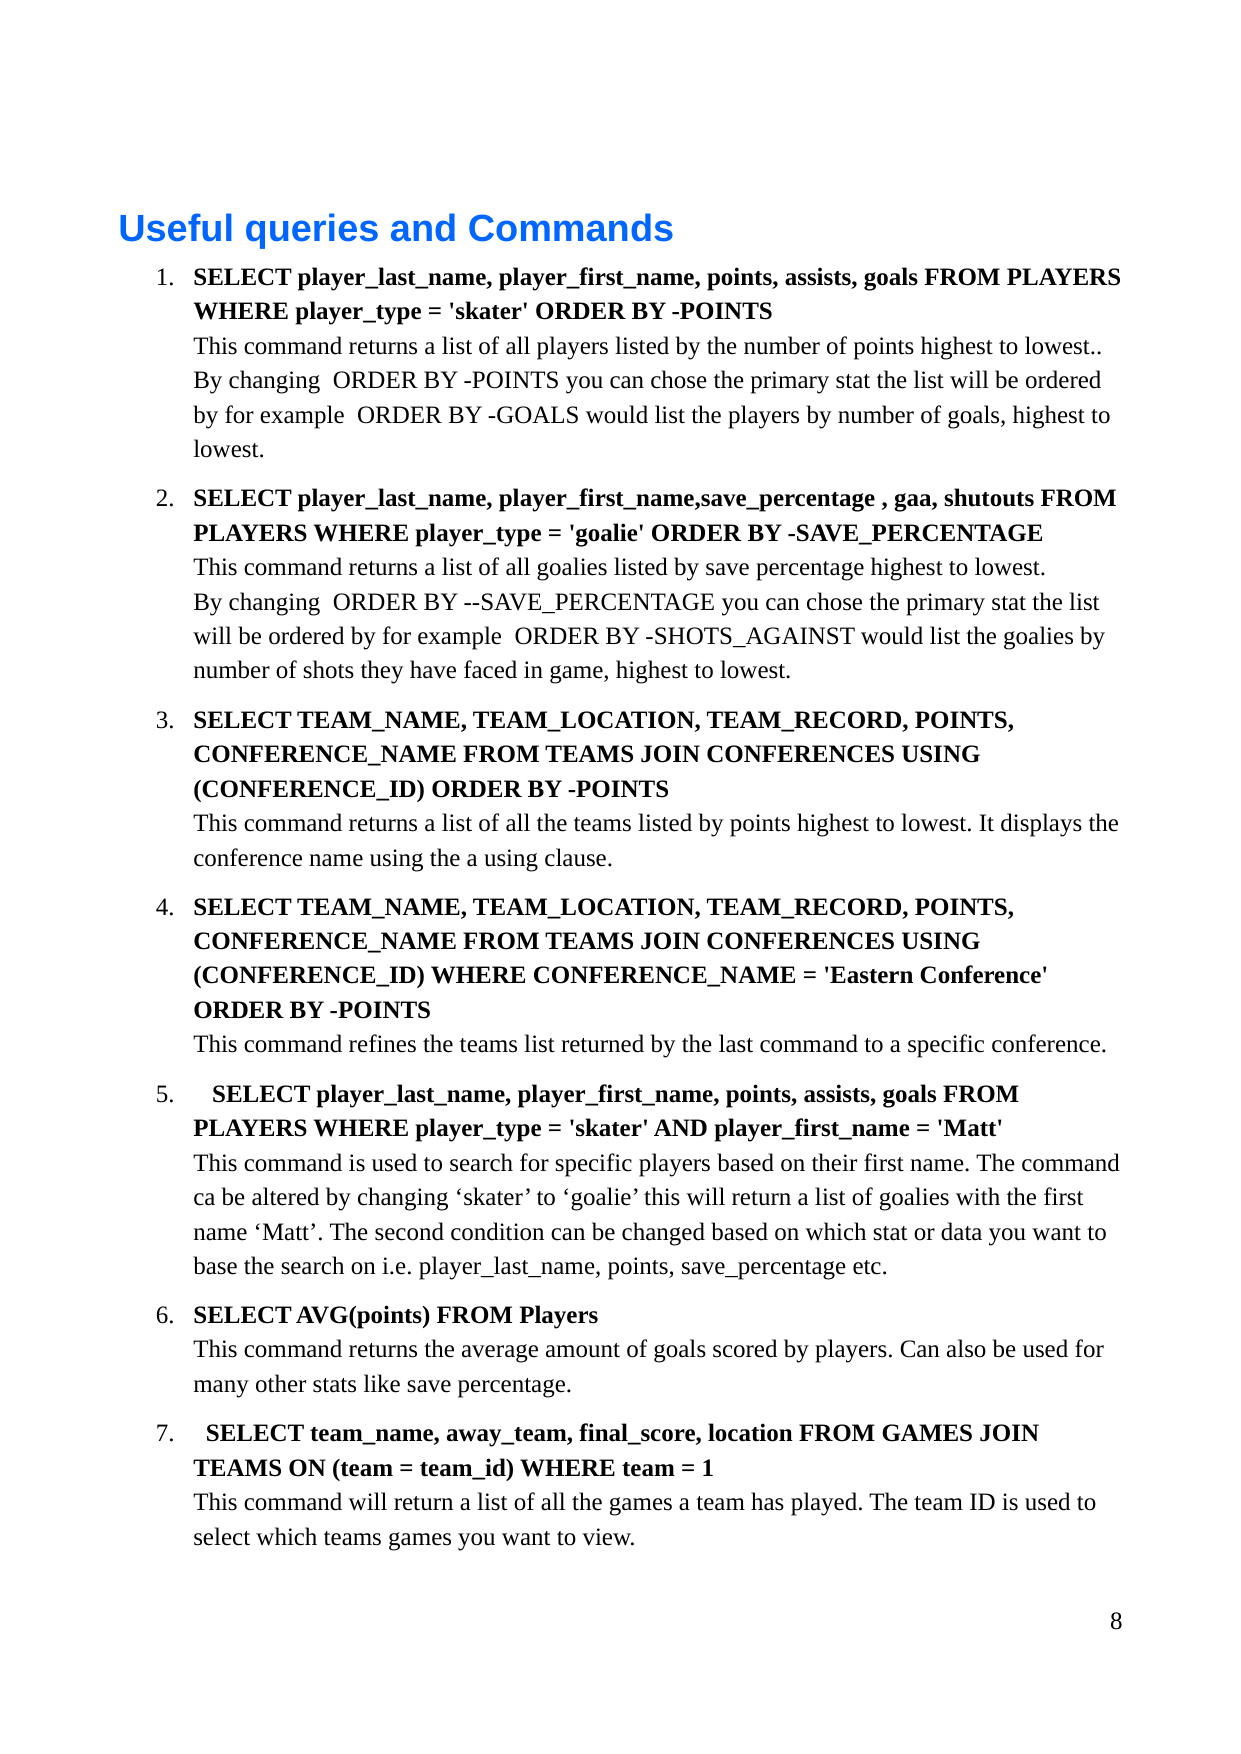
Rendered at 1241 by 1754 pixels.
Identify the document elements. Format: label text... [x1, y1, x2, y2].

subtitle Useful queries and Commands [118, 206, 1122, 249]
list SELECT team_name, away_team, final_score, location FROM GAMES JOIN TEAMS ON (team = team_id) WHERE team = 1 This command will return a list of all the games a team has played. The team ID is used to select which teams games you want to view. [156, 1418, 1122, 1550]
list SELECT TEAM_NAME, TEAM_LOCATION, TEAM_RECORD, POINTS, CONFERENCE_NAME FROM TEAMS JOIN CONFERENCES USING (CONFERENCE_ID) WHERE CONFERENCE_NAME = 'Eastern Conference' ORDER BY -POINTS This command refines the teams list returned by the last command to a specific conference. [156, 892, 1122, 1058]
list SELECT TEAM_NAME, TEAM_LOCATION, TEAM_RECORD, POINTS, CONFERENCE_NAME FROM TEAMS JOIN CONFERENCES USING (CONFERENCE_ID) ORDER BY -POINTS This command returns a list of all the teams listed by points highest to lowest. It displays the conference name using the a using clause. [156, 705, 1122, 871]
list SELECT player_last_name, player_first_name, points, assists, goals FROM PLAYERS WHERE player_type = 'skater' ORDER BY -POINTS This command returns a list of all players listed by the number of points highest to lowest.. By changing ORDER BY -POINTS you can chose the primary stat the list will be ordered by for example ORDER BY -GOALS would list the players by number of goals, highest to lowest. [156, 262, 1122, 463]
list SELECT player_last_name, player_first_name,save_percentage , gaa, shutouts FROM PLAYERS WHERE player_type = 'goalie' ORDER BY -SAVE_PERCENTAGE This command returns a list of all goalies listed by save percentage highest to lowest. By changing ORDER BY --SAVE_PERCENTAGE you can chose the primary stat the list will be ordered by for example ORDER BY -SHOTS_AGAINST would list the goalies by number of shots they have faced in game, highest to lowest. [156, 483, 1122, 684]
list SELECT AVG(points) FROM Players This command returns the average amount of goals scored by players. Can also be used for many other stats like save percentage. [156, 1300, 1122, 1398]
list SELECT player_last_name, player_first_name, points, assists, goals FROM PLAYERS WHERE player_type = 'skater' AND player_first_name = 'Matt' This command is used to search for specific players based on their first name. The command ca be altered by changing ‘skater’ to ‘goalie’ this will return a list of goalies with the first name ‘Matt’. The second condition can be changed based on which stat or data you want to base the search on i.e. player_last_name, points, save_percentage etc. [156, 1079, 1122, 1280]
